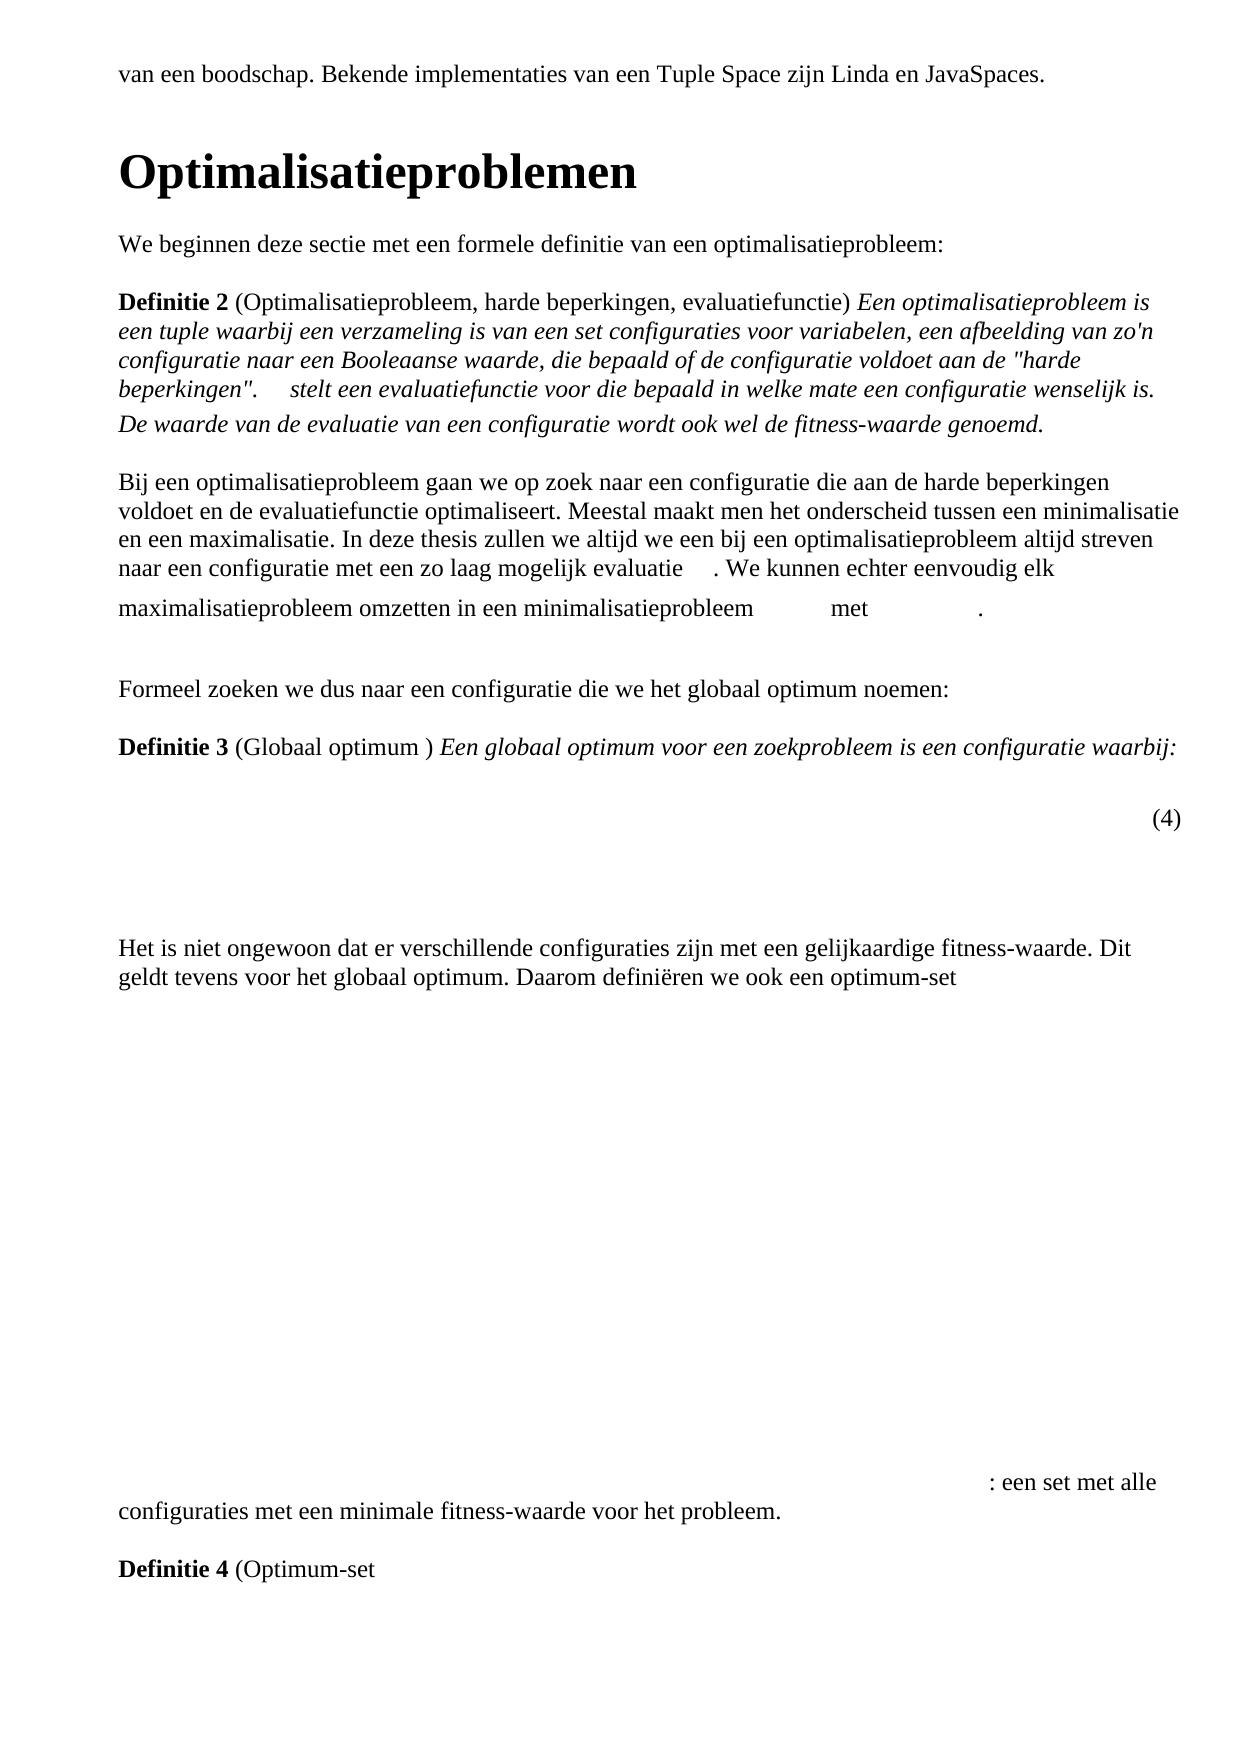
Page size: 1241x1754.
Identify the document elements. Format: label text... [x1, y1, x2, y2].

table_header (4) [1084, 791, 1181, 875]
subtitle Optimalisatieproblemen [118, 142, 1181, 200]
table_header [118, 791, 1084, 875]
text Het is niet ongewoon dat er verschillende configuraties zijn met een gelijkaardige fitness-waarde. Dit geldt tevens voor het globaal optimum. Daarom definiëren we ook een optimum-set : een set met alle configuraties met een minimale fitness-waarde voor het probleem. [118, 933, 1181, 1525]
text Bij een optimalisatieprobleem gaan we op zoek naar een configuratie die aan de harde beperkingen voldoet en de evaluatiefunctie optimaliseert. Meestal maakt men het onderscheid tussen een minimalisatie en een maximalisatie. In deze thesis zullen we altijd we een bij een optimalisatieprobleem altijd streven naar een configuratie met een zo laag mogelijk evaluatie . We kunnen echter eenvoudig elk maximalisatieprobleem omzetten in een minimalisatieprobleem met . [118, 467, 1181, 645]
text van een boodschap. Bekende implementaties van een Tuple Space zijn Linda en JavaSpaces. [118, 59, 1181, 88]
text Definitie 3 (Globaal optimum ) Een globaal optimum voor een zoekprobleem is een configuratie waarbij: [118, 732, 1181, 761]
text Definitie 4 (Optimum-set [118, 1554, 1181, 1583]
text Formeel zoeken we dus naar een configuratie die we het globaal optimum noemen: [118, 674, 1181, 703]
text Definitie 2 (Optimalisatieprobleem, harde beperkingen, evaluatiefunctie) Een optimalisatieprobleem is een tuple waarbij een verzameling is van een set configuraties voor variabelen, een afbeelding van zo'n configuratie naar een Booleaanse waarde, die bepaald of de configuratie voldoet aan de "harde beperkingen". stelt een evaluatiefunctie voor die bepaald in welke mate een configuratie wenselijk is. De waarde van de evaluatie van een configuratie wordt ook wel de fitness-waarde genoemd. [118, 287, 1181, 438]
text We beginnen deze sectie met een formele definitie van een optimalisatieprobleem: [118, 229, 1181, 258]
